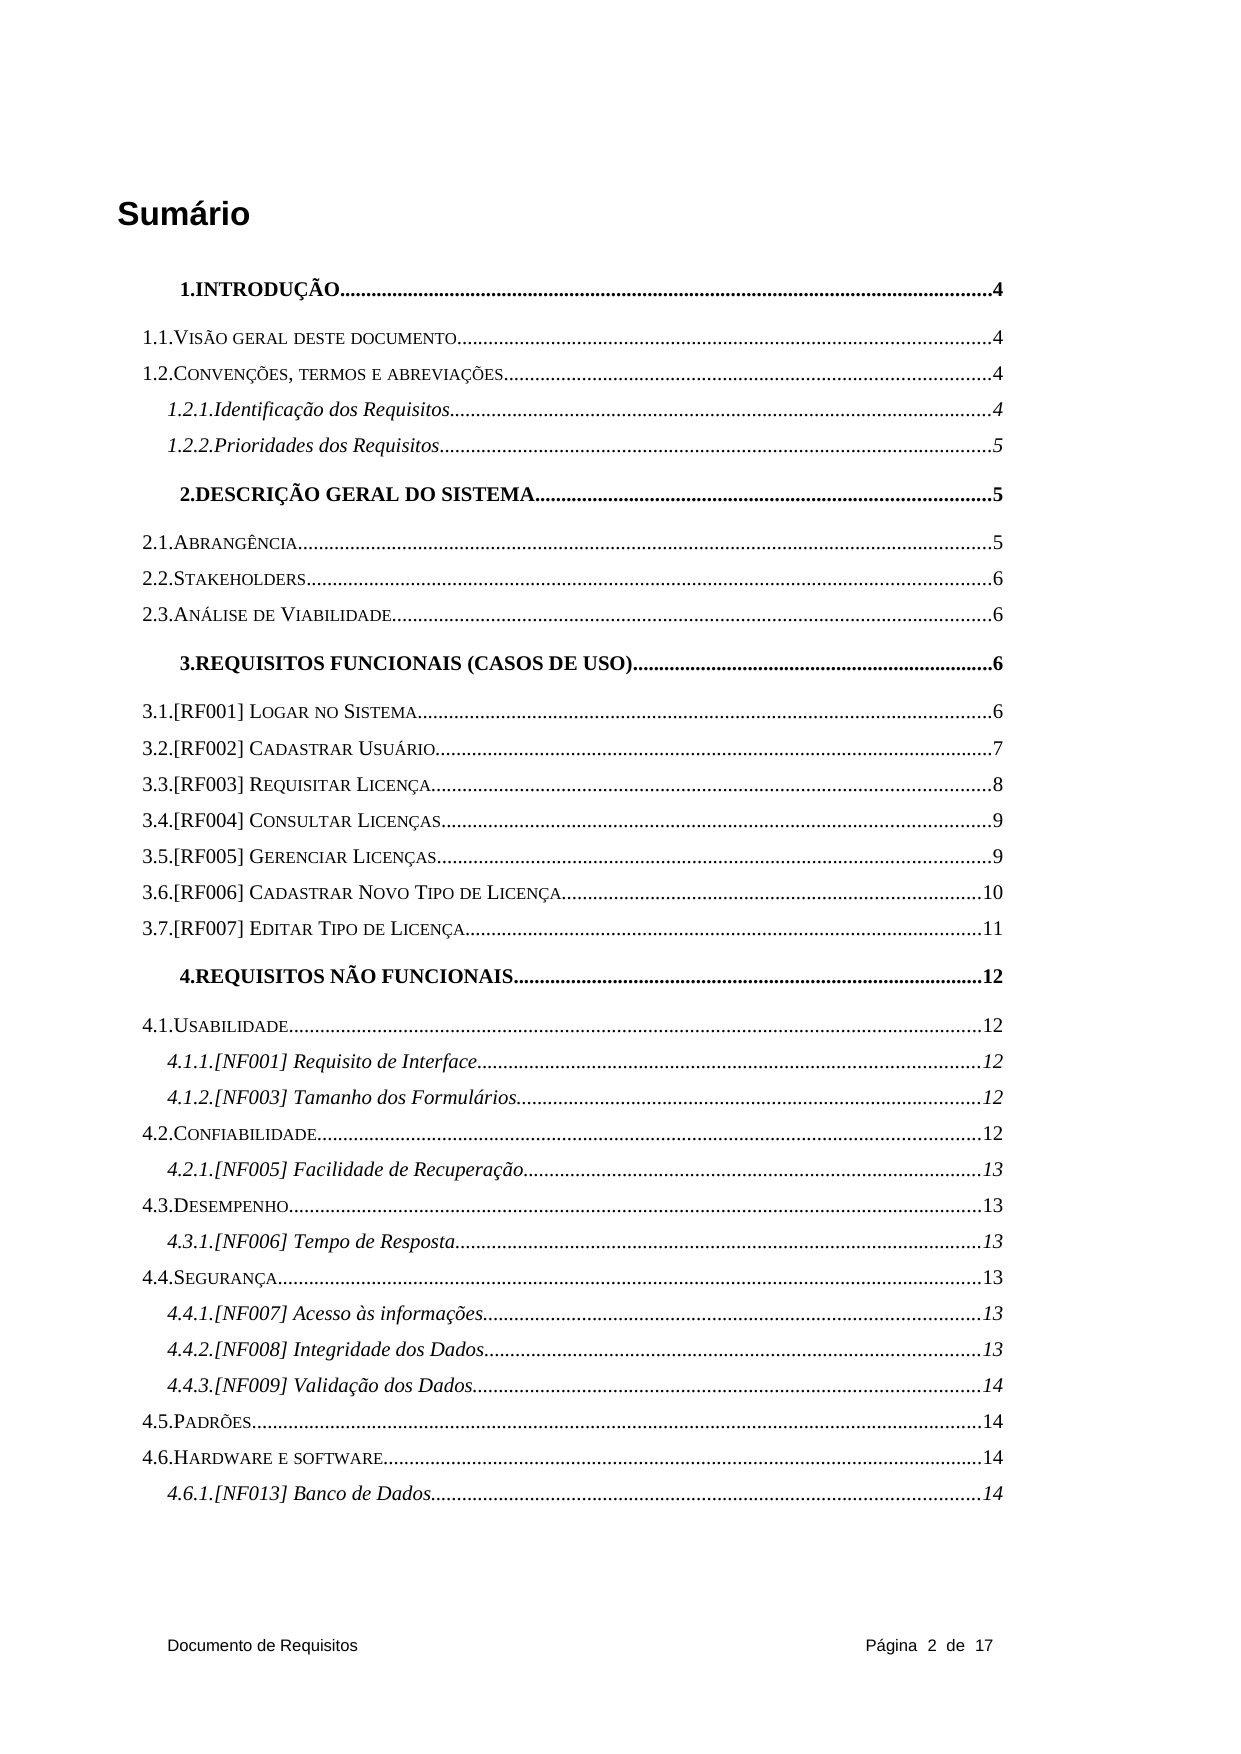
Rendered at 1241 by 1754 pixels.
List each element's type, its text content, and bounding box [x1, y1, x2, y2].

text 1.2.1.Identificação dos Requisitos 4 [167, 397, 1003, 421]
text 3.4.[RF004] Consultar Licenças 9 [142, 807, 1003, 832]
text 4.1.2.[NF003] Tamanho dos Formulários 12 [167, 1085, 1003, 1109]
text 2.3.Análise de Viabilidade 6 [142, 602, 1003, 626]
text 4.4.3.[NF009] Validação dos Dados 14 [167, 1373, 1003, 1397]
text 2.2.Stakeholders 6 [142, 566, 1003, 590]
text 3.1.[RF001] Logar no Sistema 6 [142, 699, 1003, 723]
text 4.Requisitos não funcionais 12 [117, 964, 1003, 988]
text 3.5.[RF005] Gerenciar Licenças 9 [142, 843, 1003, 868]
subtitle Sumário [117, 194, 1003, 232]
text 4.1.1.[NF001] Requisito de Interface 12 [167, 1049, 1003, 1073]
text 3.2.[RF002] Cadastrar Usuário 7 [142, 735, 1003, 759]
text 4.2.Confiabilidade 12 [142, 1121, 1003, 1145]
text 3.7.[RF007] Editar Tipo de Licença 11 [142, 916, 1003, 940]
text 3.3.[RF003] Requisitar Licença 8 [142, 771, 1003, 796]
text 1.2.Convenções, termos e abreviações 4 [142, 361, 1003, 385]
text 4.3.1.[NF006] Tempo de Resposta 13 [167, 1229, 1003, 1253]
text 4.5.Padrões 14 [142, 1409, 1003, 1433]
text 4.3.Desempenho 13 [142, 1193, 1003, 1217]
text 4.4.2.[NF008] Integridade dos Dados 13 [167, 1337, 1003, 1361]
text 3.6.[RF006] Cadastrar Novo Tipo de Licença 10 [142, 879, 1003, 904]
text 4.2.1.[NF005] Facilidade de Recuperação 13 [167, 1157, 1003, 1181]
text 1.2.2.Prioridades dos Requisitos 5 [167, 433, 1003, 457]
text 2.1.Abrangência 5 [142, 530, 1003, 554]
text 1.1.Visão geral deste documento 4 [142, 325, 1003, 349]
text 4.6.1.[NF013] Banco de Dados 14 [167, 1481, 1003, 1505]
text 4.1.Usabilidade 12 [142, 1013, 1003, 1037]
text 1.Introdução 4 [117, 276, 1003, 301]
text 3.Requisitos funcionais (casos de uso) 6 [117, 651, 1003, 675]
text 4.4.Segurança 13 [142, 1265, 1003, 1289]
text 4.6.Hardware e software 14 [142, 1445, 1003, 1469]
text 4.4.1.[NF007] Acesso às informações 13 [167, 1301, 1003, 1325]
text 2.Descrição geral do sistema 5 [117, 482, 1003, 506]
